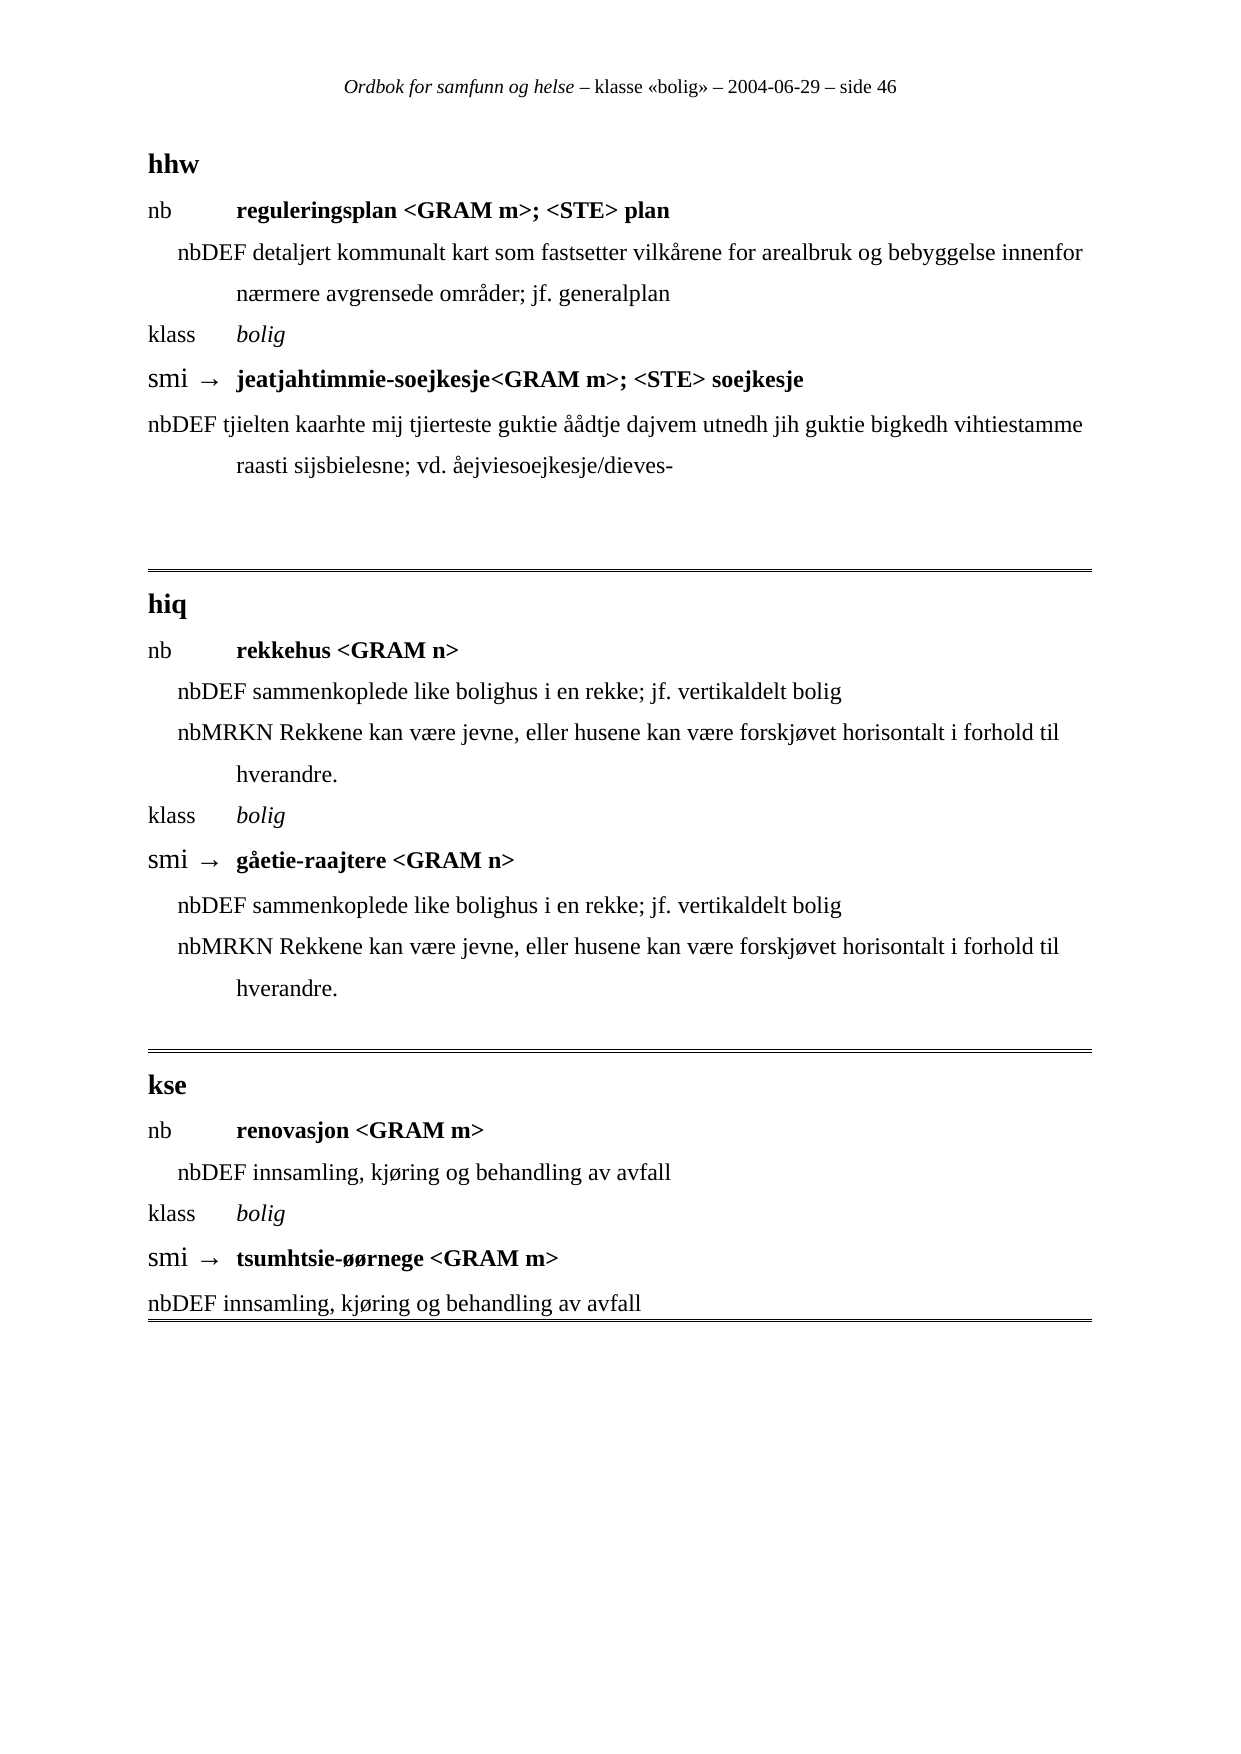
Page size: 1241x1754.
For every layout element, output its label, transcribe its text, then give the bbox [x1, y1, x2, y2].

text smi → jeatjahtimmie-soejkesje<GRAM m>; <STE> soejkesje [148, 362, 1092, 394]
text smi → gåetie-raajtere <GRAM n> [148, 842, 1092, 875]
text kse [148, 1068, 1092, 1100]
text nb reguleringsplan <GRAM m>; <STE> plan [148, 196, 1092, 224]
text nb renovasjon <GRAM m> [148, 1116, 1092, 1144]
text nbDEF sammenkoplede like bolighus i en rekke; jf. vertikaldelt bolig [177, 677, 1092, 704]
text nbDEF sammenkoplede like bolighus i en rekke; jf. vertikaldelt bolig [177, 891, 1092, 918]
text hhw [148, 148, 1092, 180]
text nbMRKN Rekkene kan være jevne, eller husene kan være forskjøvet horisontalt i forhold til hverandre. [177, 718, 1092, 787]
text nbDEF innsamling, kjøring og behandling av avfall [148, 1289, 1092, 1319]
text klass bolig [148, 320, 1092, 348]
text nbDEF detaljert kommunalt kart som fastsetter vilkårene for arealbruk og bebyggelse innenfor nærmere avgrensede områder; jf. generalplan [177, 237, 1092, 306]
text klass bolig [148, 801, 1092, 829]
text nbMRKN Rekkene kan være jevne, eller husene kan være forskjøvet horisontalt i forhold til hverandre. [177, 932, 1092, 1001]
text klass bolig [148, 1199, 1092, 1227]
text nb rekkehus <GRAM n> [148, 636, 1092, 663]
text nbDEF tjielten kaarhte mij tjierteste guktie åådtje dajvem utnedh jih guktie bigkedh vihtiestamme raasti sijsbielesne; vd. åejviesoejkesje/dieves- [148, 410, 1092, 479]
text hiq [148, 587, 1092, 619]
text smi → tsumhtsie-øørnege <GRAM m> [148, 1241, 1092, 1273]
text nbDEF innsamling, kjøring og behandling av avfall [177, 1158, 1092, 1185]
